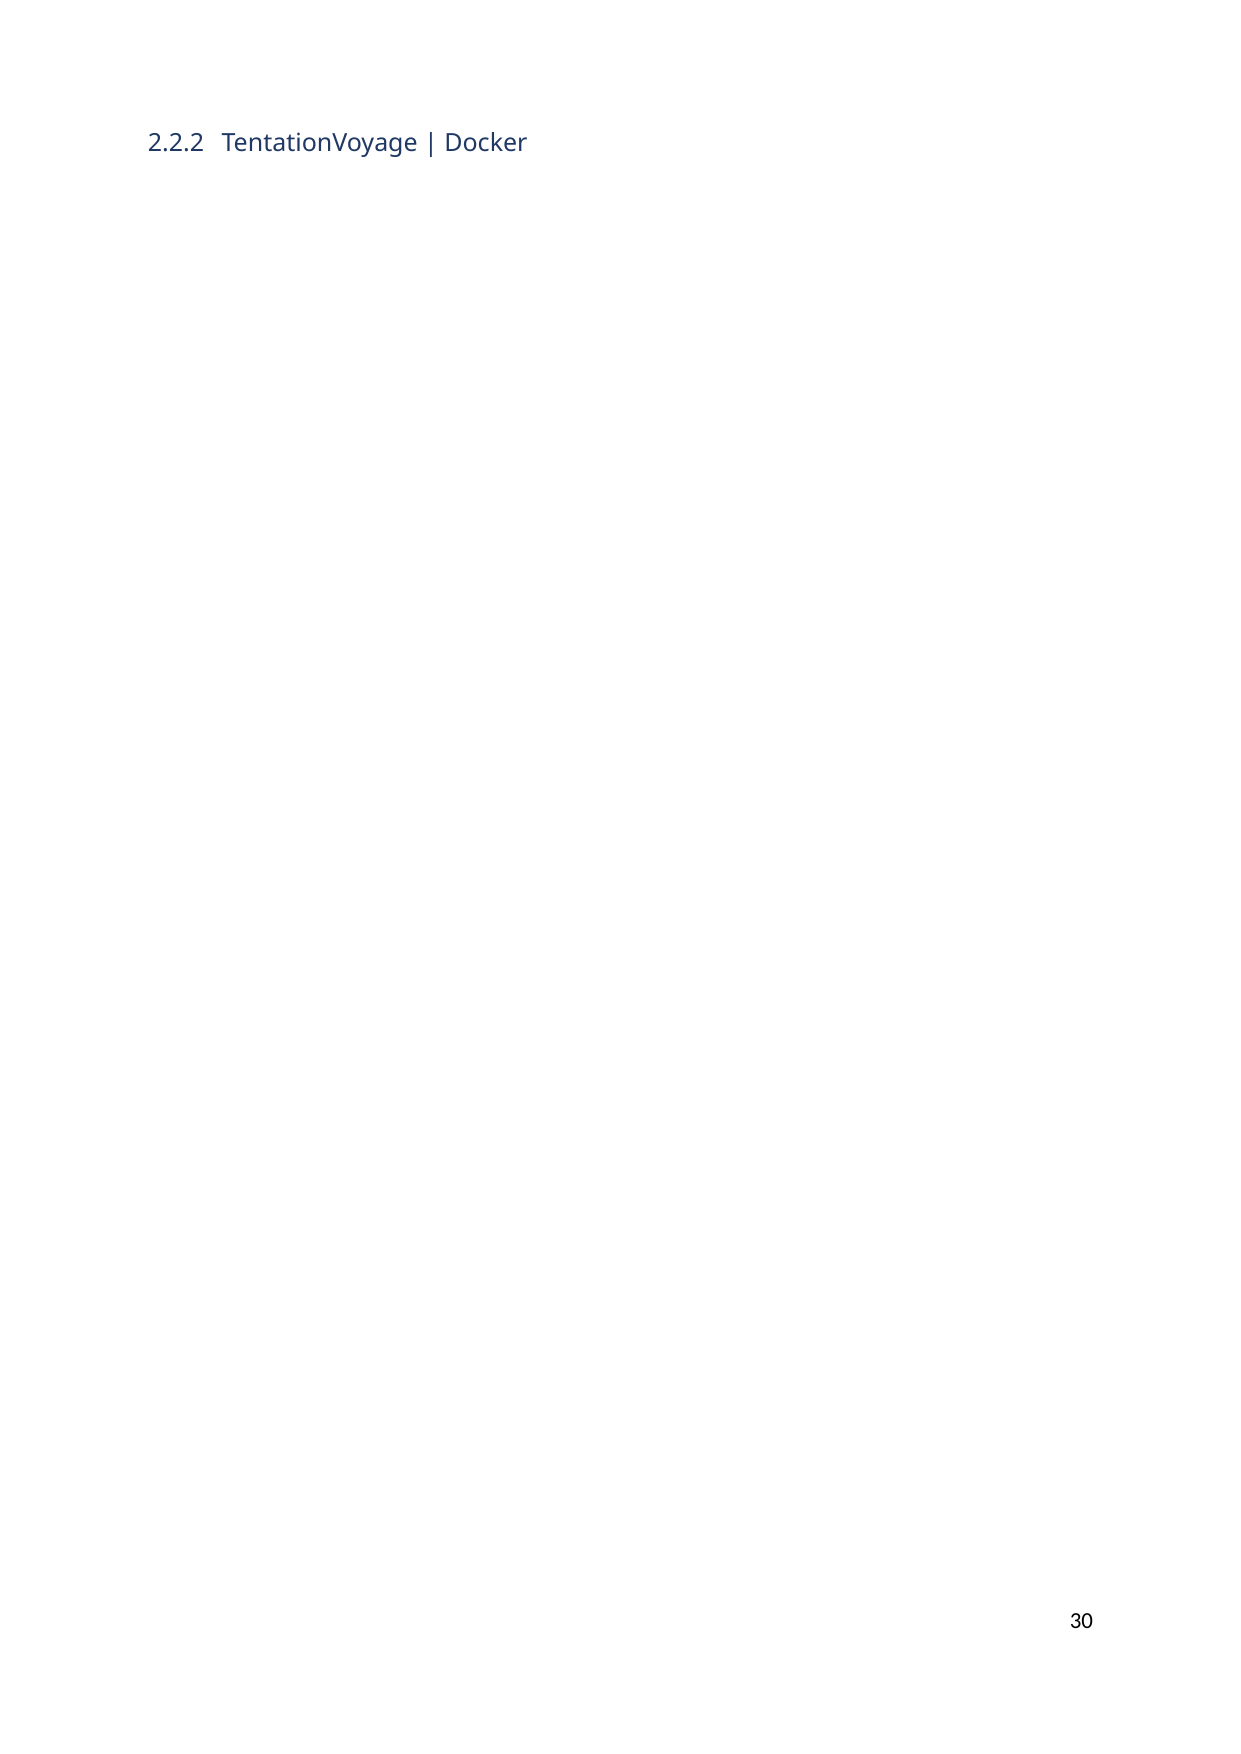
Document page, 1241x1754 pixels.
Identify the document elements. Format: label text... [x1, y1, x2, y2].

subtitle 2.2.2 TentationVoyage | Docker [148, 124, 1093, 158]
